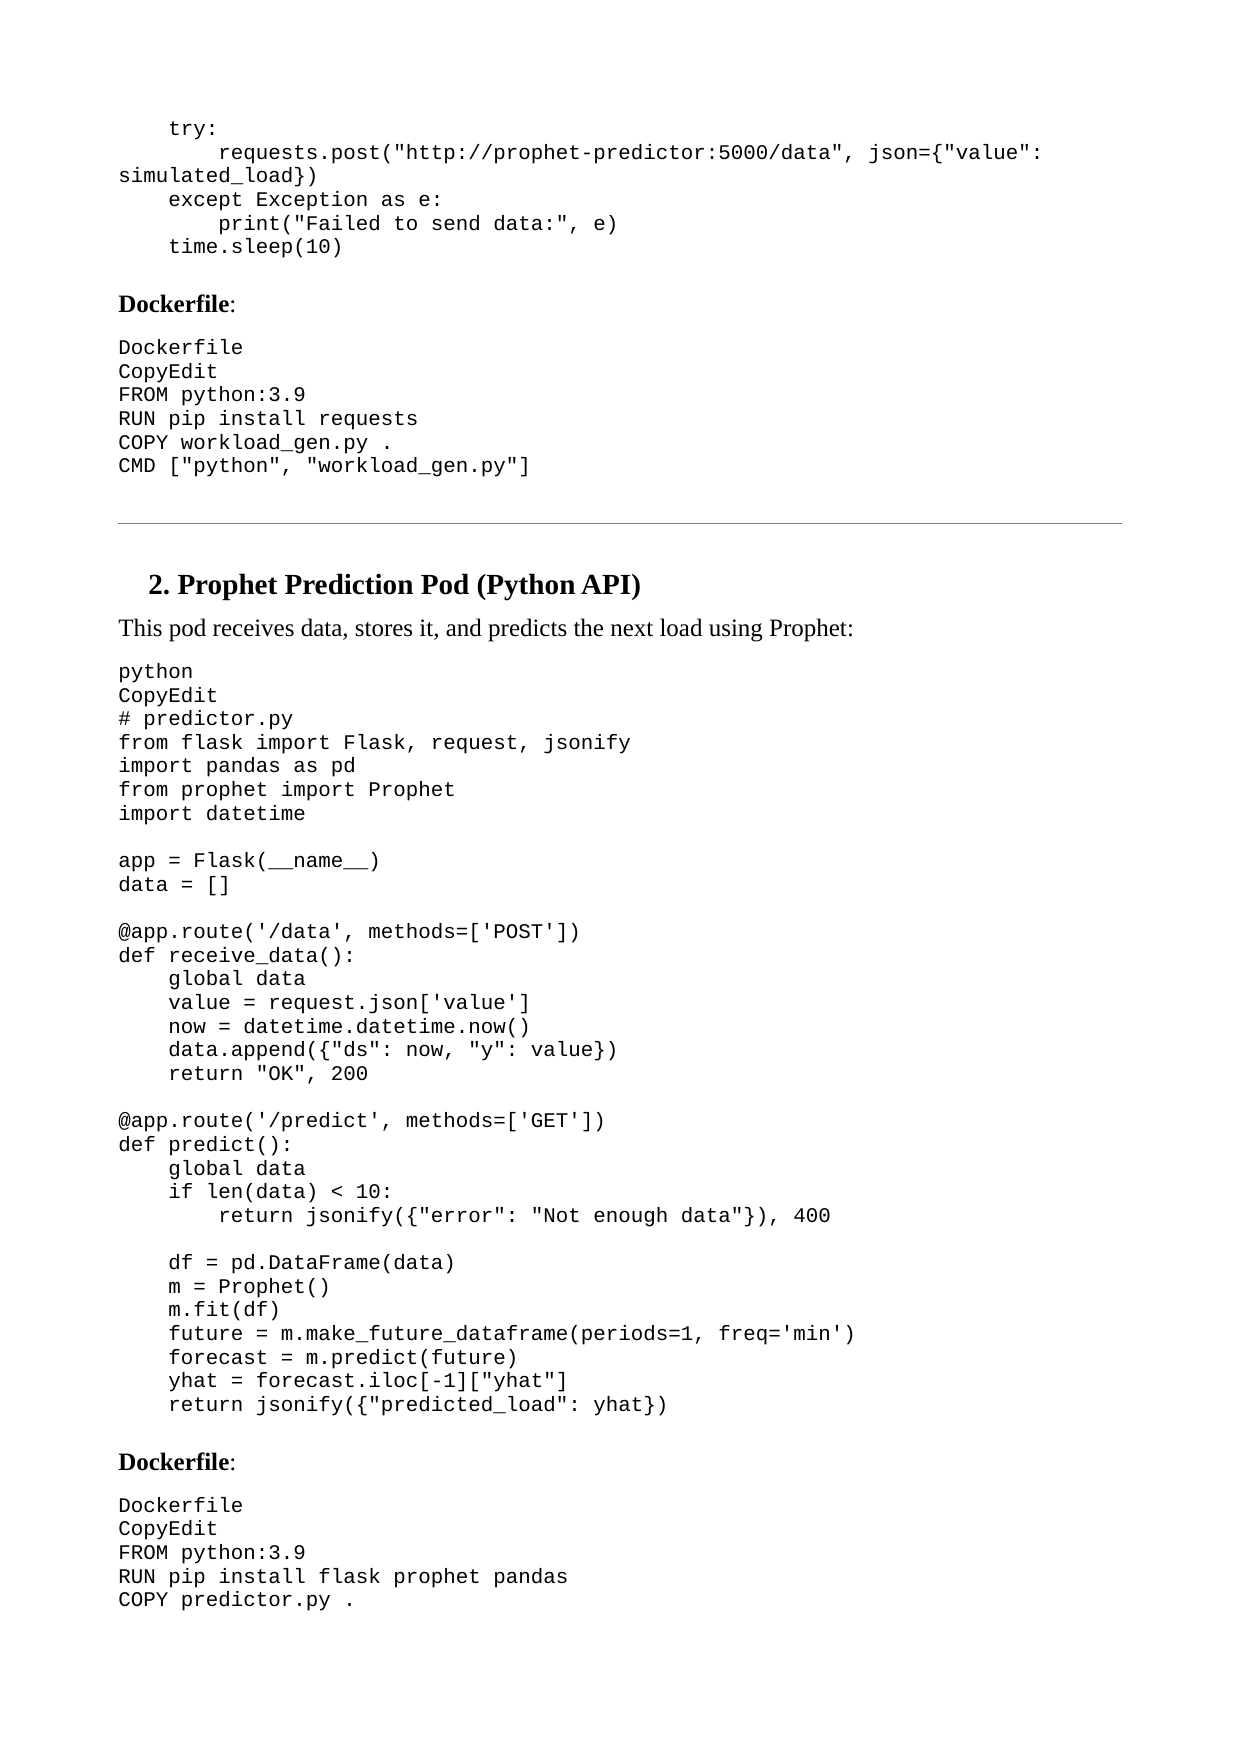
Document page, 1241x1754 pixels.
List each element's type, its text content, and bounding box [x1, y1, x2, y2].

text global data [118, 968, 1122, 992]
text FROM python:3.9 [118, 1542, 1122, 1566]
text return "OK", 200 [118, 1063, 1122, 1087]
text This pod receives data, stores it, and predicts the next load using Prophet: [118, 613, 1122, 642]
text def predict(): [118, 1134, 1122, 1157]
text from flask import Flask, request, jsonify [118, 732, 1122, 756]
text import pandas as pd [118, 756, 1122, 779]
text import datetime [118, 803, 1122, 826]
text time.sleep(10) [118, 236, 1122, 260]
text COPY predictor.py . [118, 1589, 1122, 1613]
text python [118, 661, 1122, 684]
text @app.route('/data', methods=['POST']) [118, 921, 1122, 945]
text try: [118, 118, 1122, 142]
text return jsonify({"predicted_load": yhat}) [118, 1394, 1122, 1418]
text # predictor.py [118, 708, 1122, 732]
text global data [118, 1157, 1122, 1181]
subtitle 🔹 2. Prophet Prediction Pod (Python API) [118, 567, 1122, 601]
text CopyEdit [118, 1518, 1122, 1542]
text from prophet import Prophet [118, 779, 1122, 803]
text app = Flask(__name__) [118, 850, 1122, 874]
text CopyEdit [118, 361, 1122, 384]
text except Exception as e: [118, 189, 1122, 213]
text if len(data) < 10: [118, 1181, 1122, 1205]
text RUN pip install flask prophet pandas [118, 1566, 1122, 1589]
text FROM python:3.9 [118, 384, 1122, 408]
text Dockerfile [118, 337, 1122, 361]
text Dockerfile: [118, 289, 1122, 318]
text df = pd.DataFrame(data) [118, 1252, 1122, 1276]
text now = datetime.datetime.now() [118, 1016, 1122, 1039]
text Dockerfile: [118, 1447, 1122, 1476]
text data.append({"ds": now, "y": value}) [118, 1039, 1122, 1063]
text value = request.json['value'] [118, 992, 1122, 1016]
text requests.post("http://prophet-predictor:5000/data", json={"value": simulated_load}) [118, 142, 1122, 189]
text forecast = m.predict(future) [118, 1347, 1122, 1370]
text def receive_data(): [118, 945, 1122, 968]
text @app.route('/predict', methods=['GET']) [118, 1110, 1122, 1134]
text COPY workload_gen.py . [118, 432, 1122, 455]
text CMD ["python", "workload_gen.py"] [118, 455, 1122, 479]
text Dockerfile [118, 1495, 1122, 1518]
text future = m.make_future_dataframe(periods=1, freq='min') [118, 1323, 1122, 1347]
text yhat = forecast.iloc[-1]["yhat"] [118, 1370, 1122, 1394]
text m.fit(df) [118, 1299, 1122, 1323]
text CopyEdit [118, 684, 1122, 708]
text RUN pip install requests [118, 408, 1122, 432]
text return jsonify({"error": "Not enough data"}), 400 [118, 1205, 1122, 1228]
text print("Failed to send data:", e) [118, 213, 1122, 236]
text data = [] [118, 874, 1122, 897]
text m = Prophet() [118, 1276, 1122, 1299]
